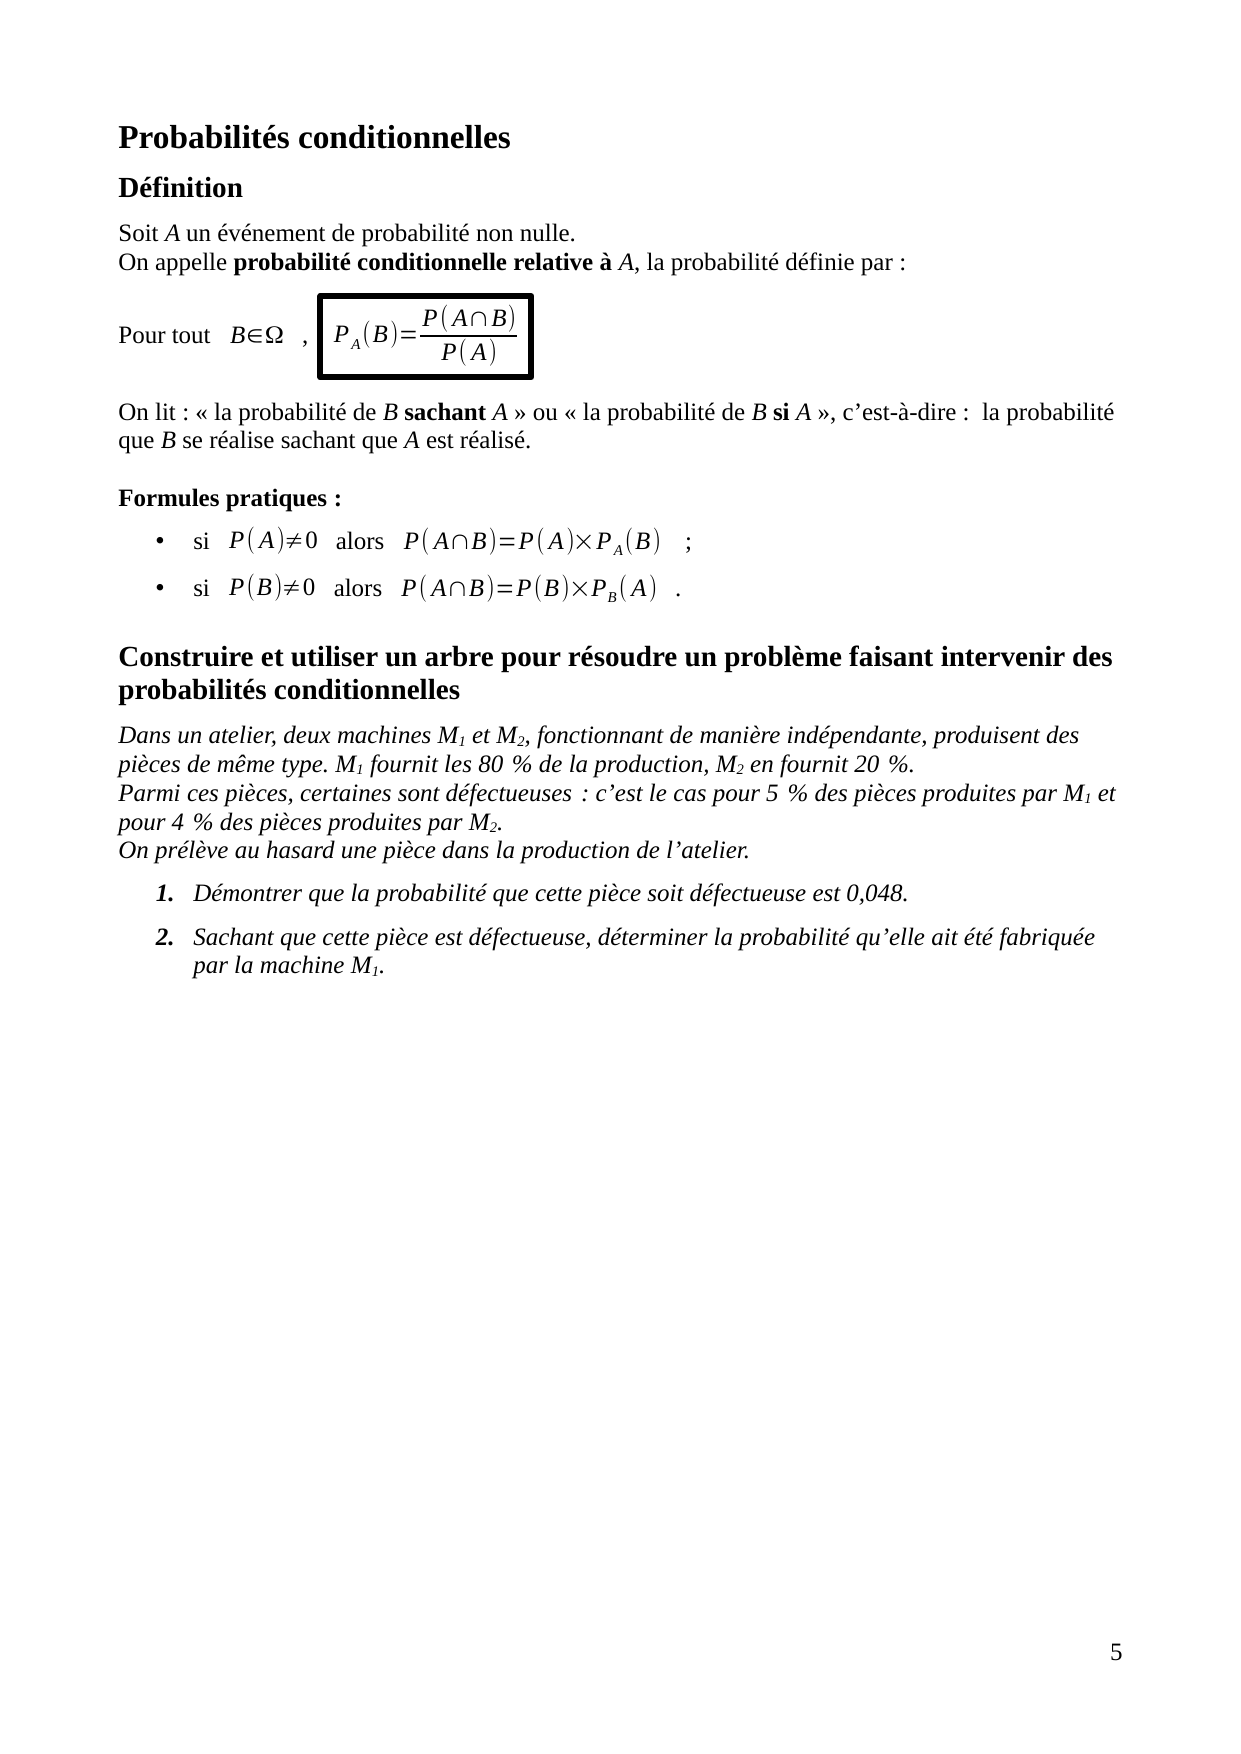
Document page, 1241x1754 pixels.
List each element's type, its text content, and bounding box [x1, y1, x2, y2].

text Pour tout, [534, 304, 1122, 368]
text On appelle probabilité conditionnelle relative à A, la probabilité définie par : [118, 247, 1122, 275]
text On prélève au hasard une pièce dans la production de l’atelier. [118, 835, 1122, 864]
list sialors ; [156, 526, 1122, 558]
text Dans un atelier, deux machines M1 et M2, fonctionnant de manière indépendante, produisent des pièces de même type. M1 fournit les 80 % de la production, M2 en fournit 20 %. [118, 720, 1122, 778]
list Démontrer que la probabilité que cette pièce soit défectueuse est 0,048. [156, 878, 1122, 907]
text Pour tout, [118, 304, 317, 368]
list Sachant que cette pièce est défectueuse, déterminer la probabilité qu’elle ait été fabriquée par la machine M1. [156, 922, 1122, 979]
text Probabilités conditionnelles [118, 117, 1122, 156]
text Construire et utiliser un arbre pour résoudre un problème faisant intervenir des probabilités conditionnelles [118, 639, 1122, 706]
text On lit : « la probabilité de B sachant A » ou « la probabilité de B si A », c’est-à-dire : la probabilité que B se réalise sachant que A est réalisé. [118, 397, 1122, 454]
text Formules pratiques : [118, 483, 1122, 512]
text Définition [118, 170, 1122, 203]
text Parmi ces pièces, certaines sont défectueuses : c’est le cas pour 5 % des pièces produites par M1 et pour 4 % des pièces produites par M2. [118, 778, 1122, 835]
text Pour tout, [323, 304, 528, 368]
text Soit A un événement de probabilité non nulle. [118, 218, 1122, 247]
list sialors. [156, 573, 1122, 605]
